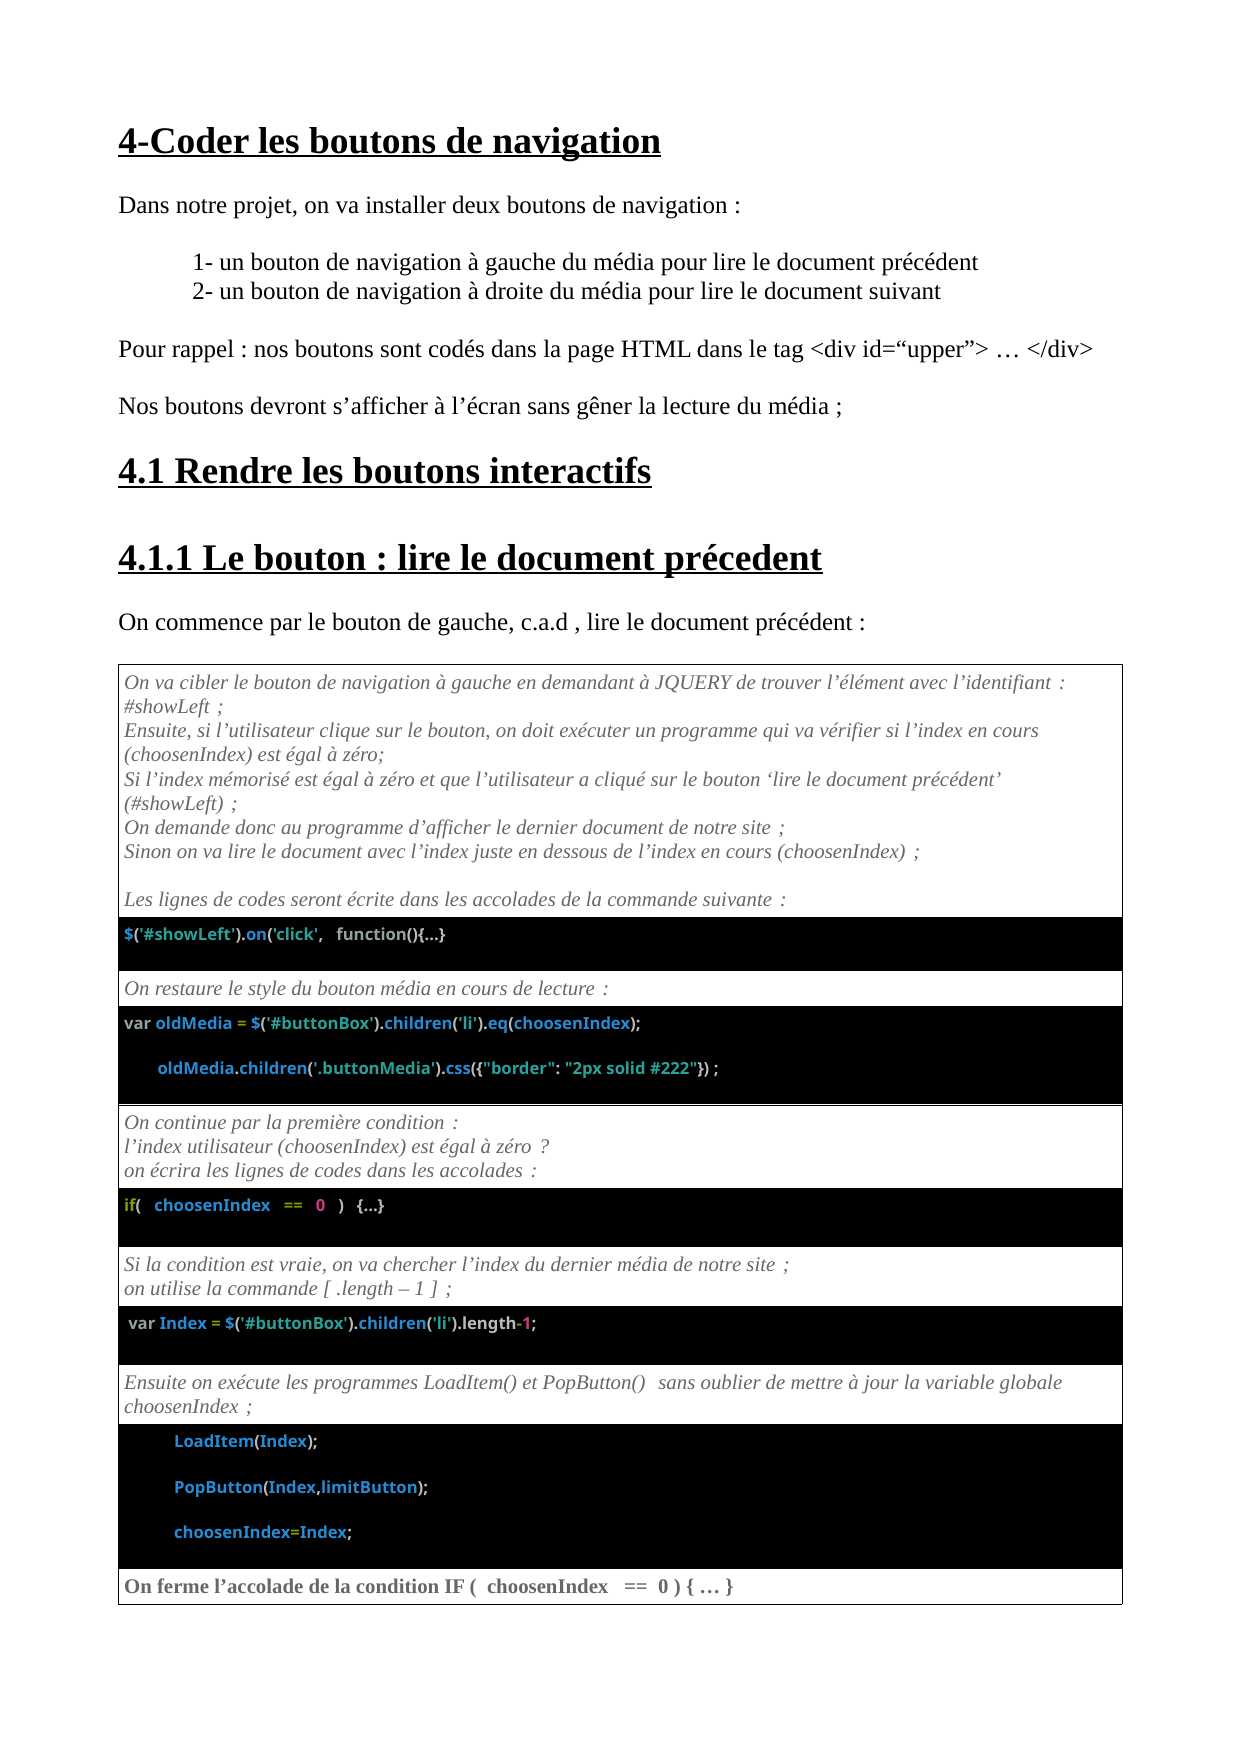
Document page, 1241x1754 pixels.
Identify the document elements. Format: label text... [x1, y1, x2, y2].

table_cell On restaure le style du bouton média en cours de lecture : [119, 971, 1122, 1006]
table_cell var oldMedia = $('#buttonBox').children('li').eq(choosenIndex); oldMedia.children('.buttonMedia').css({"border": "2px solid #222"}) ; [119, 1007, 1122, 1104]
table_cell On ferme l’accolade de la condition IF ( choosenIndex == 0 ) { … } [119, 1569, 1122, 1604]
table_cell LoadItem(Index); PopButton(Index,limitButton); choosenIndex=Index; [119, 1425, 1122, 1568]
table_header On va cibler le bouton de navigation à gauche en demandant à JQUERY de trouver l’élément avec l’identifiant : #showLeft ; Ensuite, si l’utilisateur clique sur le bouton, on doit exécuter un programme qui va vérifier si l’index en cours (choosenIndex) est égal à zéro; Si l’index mémorisé est égal à zéro et que l’utilisateur a cliqué sur le bouton ‘lire le document précédent’ (#showLeft) ; On demande donc au programme d’afficher le dernier document de notre site ; Sinon on va lire le document avec l’index juste en dessous de l’index en cours (choosenIndex) ; Les lignes de codes seront écrite dans les accolades de la commande suivante : [119, 665, 1122, 917]
table_cell Si la condition est vraie, on va chercher l’index du dernier média de notre site ; on utilise la commande [ .length – 1 ] ; [119, 1247, 1122, 1306]
table_cell $('#showLeft').on('click', function(){...} [119, 918, 1122, 970]
text 4-Coder les boutons de navigation [118, 118, 1122, 161]
text Dans notre projet, on va installer deux boutons de navigation : [118, 190, 1122, 219]
text Nos boutons devront s’afficher à l’écran sans gêner la lecture du média ; [118, 391, 1122, 420]
text 1- un bouton de navigation à gauche du média pour lire le document précédent [118, 247, 1122, 276]
text 4.1.1 Le bouton : lire le document précedent [118, 535, 1122, 578]
text Pour rappel : nos boutons sont codés dans la page HTML dans le tag <div id=“upper”> … </div> [118, 334, 1122, 362]
text 4.1 Rendre les boutons interactifs [118, 449, 1122, 492]
table_cell var Index = $('#buttonBox').children('li').length-1; [119, 1307, 1122, 1364]
table_cell if( choosenIndex == 0 ) {...} [119, 1189, 1122, 1246]
text On commence par le bouton de gauche, c.a.d , lire le document précédent : [118, 607, 1122, 636]
text 2- un bouton de navigation à droite du média pour lire le document suivant [118, 276, 1122, 305]
table_cell Ensuite on exécute les programmes LoadItem() et PopButton() sans oublier de mettre à jour la variable globale choosenIndex ; [119, 1365, 1122, 1424]
table_cell On continue par la première condition : l’index utilisateur (choosenIndex) est égal à zéro ? on écrira les lignes de codes dans les accolades : [119, 1106, 1122, 1188]
